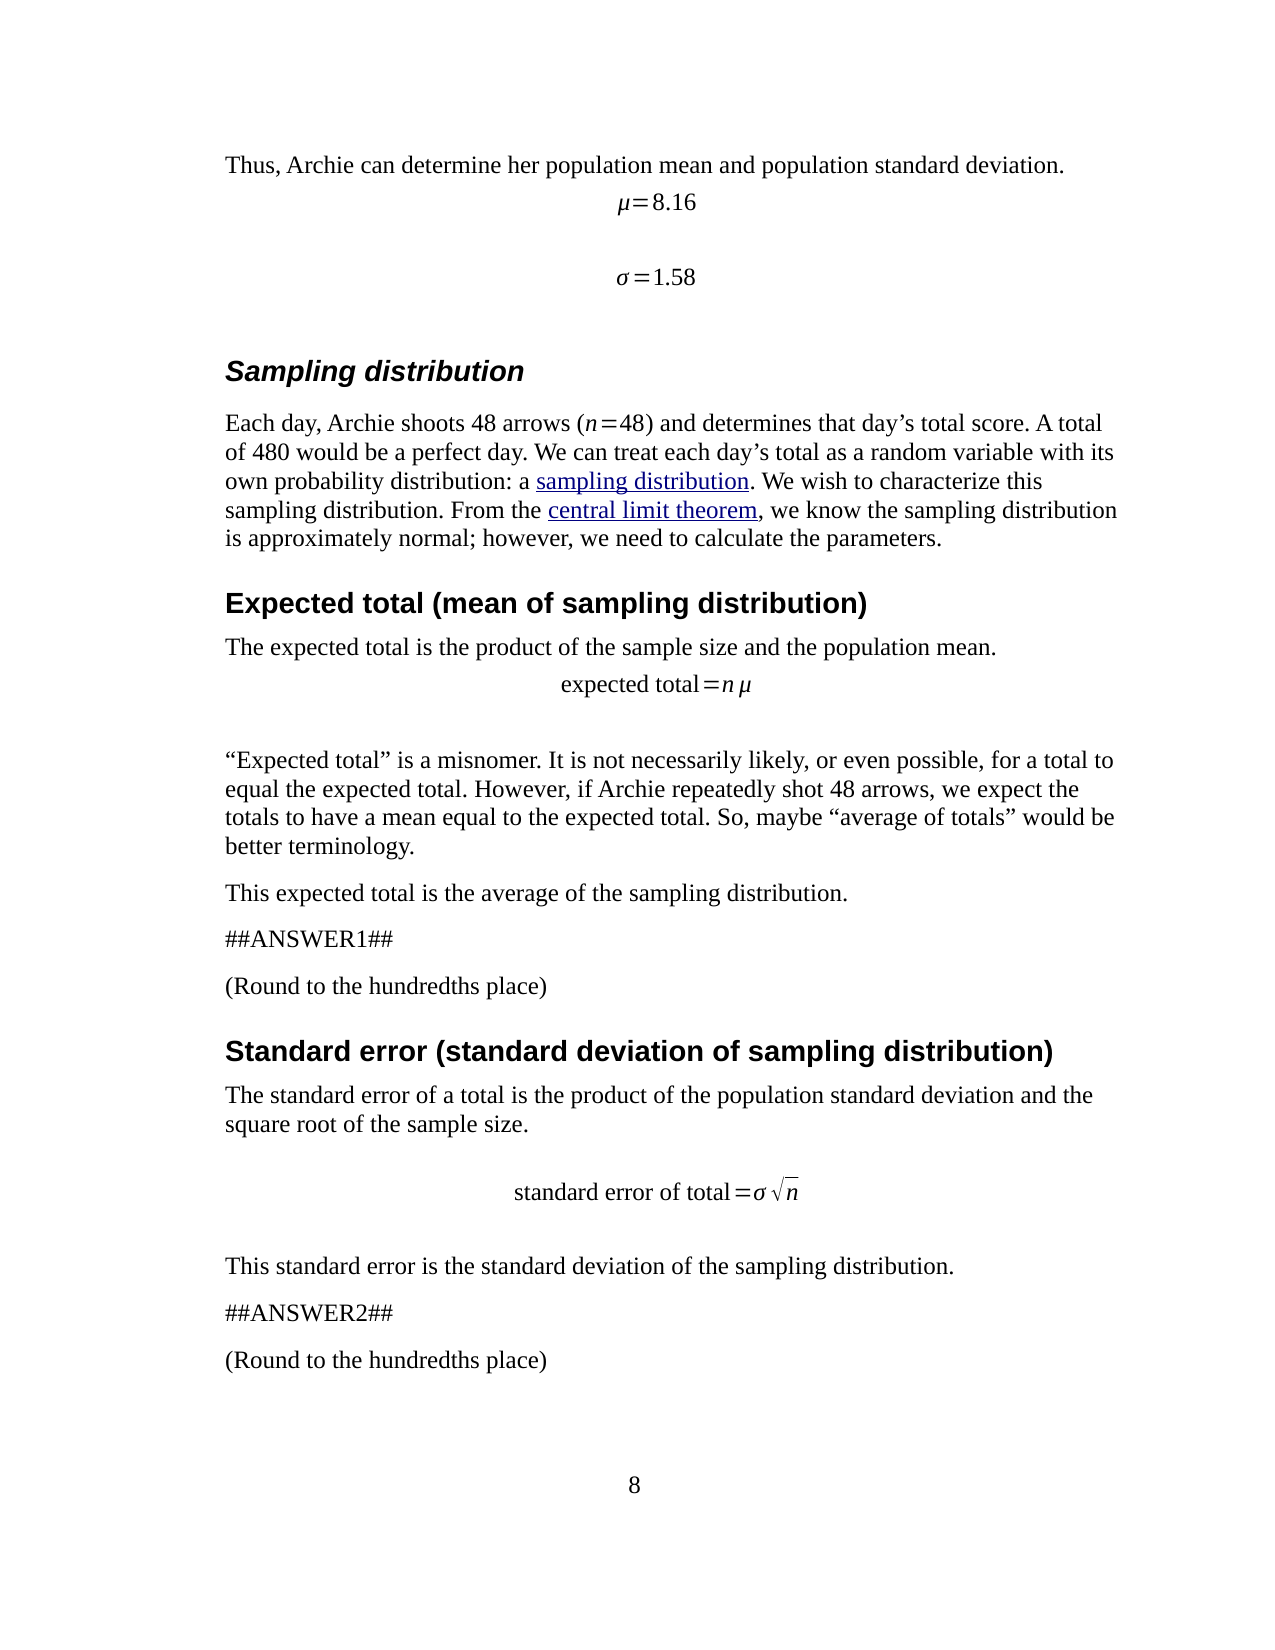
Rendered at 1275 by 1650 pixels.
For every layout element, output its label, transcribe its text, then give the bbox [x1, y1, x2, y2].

subtitle Standard error (standard deviation of sampling distribution) [187, 1034, 1125, 1067]
list (Round to the hundredths place) [187, 1345, 1125, 1373]
list This standard error is the standard deviation of the sampling distribution. [187, 1251, 1125, 1280]
list ##ANSWER1## [187, 924, 1125, 953]
list The standard error of a total is the product of the population standard deviation and the square root of the sample size. [187, 1080, 1125, 1137]
list Each day, Archie shoots 48 arrows () and determines that day’s total score. A total of 480 would be a perfect day. We can treat each day’s total as a random variable with its own probability distribution: a sampling distribution. We wish to characterize this sampling distribution. From the central limit theorem, we know the sampling distribution is approximately normal; however, we need to calculate the parameters. [187, 408, 1125, 552]
list ##ANSWER2## [187, 1298, 1125, 1327]
list The expected total is the product of the sample size and the population mean. [187, 632, 1125, 661]
list “Expected total” is a misnomer. It is not necessarily likely, or even possible, for a total to equal the expected total. However, if Archie repeatedly shot 48 arrows, we expect the totals to have a mean equal to the expected total. So, maybe “average of totals” would be better terminology. [187, 745, 1125, 860]
subtitle Sampling distribution [187, 353, 1125, 387]
list (Round to the hundredths place) [187, 971, 1125, 1000]
subtitle Expected total (mean of sampling distribution) [187, 586, 1125, 620]
list Thus, Archie can determine her population mean and population standard deviation. [187, 150, 1125, 179]
list This expected total is the average of the sampling distribution. [187, 878, 1125, 907]
